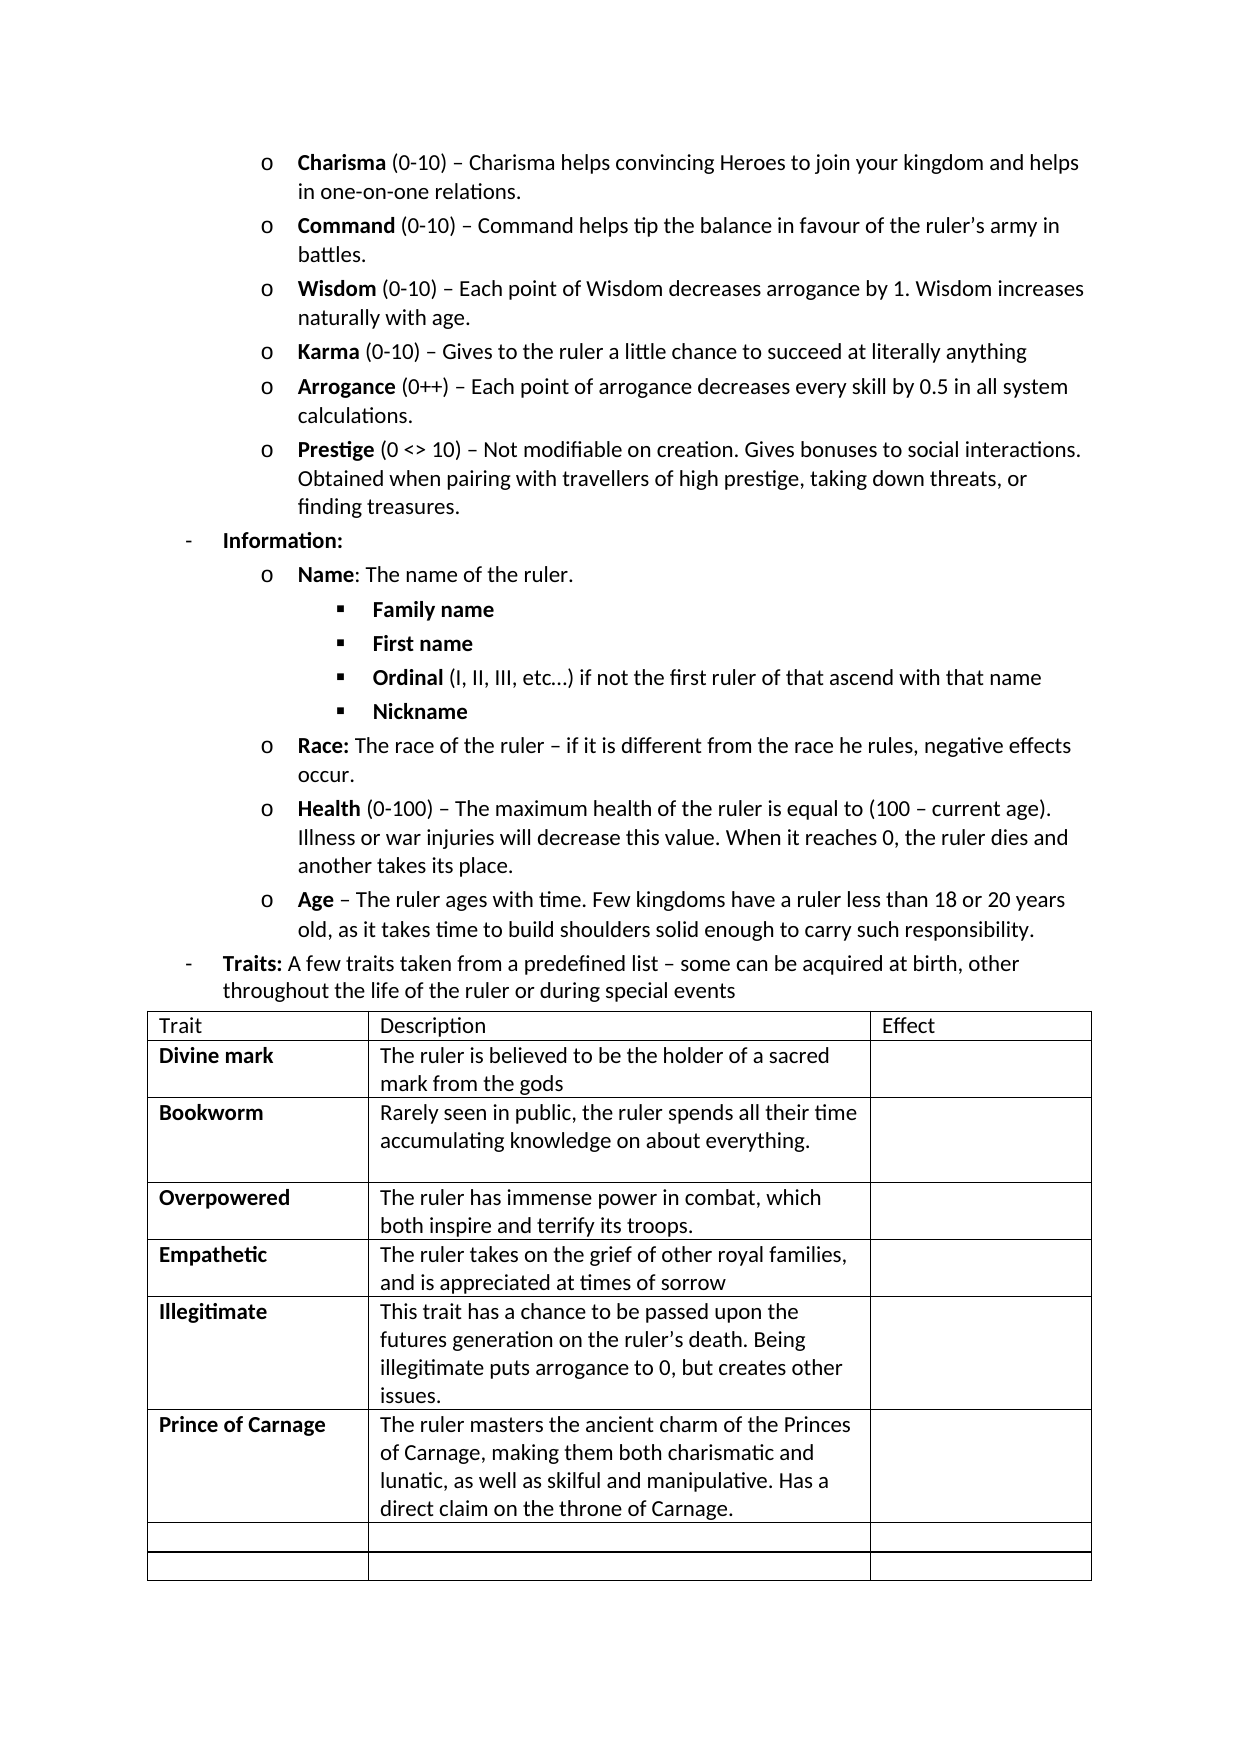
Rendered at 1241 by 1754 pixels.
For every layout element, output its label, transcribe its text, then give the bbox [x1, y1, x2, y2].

table_header Description [369, 1012, 870, 1040]
list Information: [185, 526, 1093, 554]
table_cell [871, 1183, 1091, 1239]
list First name [335, 629, 1093, 657]
list Age – The ruler ages with time. Few kingdoms have a ruler less than 18 or 20 years old, as it takes time to build shoulders solid enough to carry such responsibility. [260, 886, 1093, 943]
table_cell [871, 1297, 1091, 1409]
table_cell The ruler masters the ancient charm of the Princes of Carnage, making them both charismatic and lunatic, as well as skilful and manipulative. Has a direct claim on the throne of Carnage. [369, 1410, 870, 1522]
list Race: The race of the ruler – if it is different from the race he rules, negative effects occur. [260, 731, 1093, 788]
table_cell Divine mark [148, 1041, 368, 1097]
list Traits: A few traits taken from a predefined list – some can be acquired at birth, other throughout the life of the ruler or during special events [185, 949, 1093, 1005]
table_cell [871, 1523, 1091, 1551]
list Karma (0-10) – Gives to the ruler a little chance to succeed at literally anything [260, 337, 1093, 366]
table_cell [148, 1523, 368, 1551]
table_cell [148, 1553, 368, 1580]
list Charisma (0-10) – Charisma helps convincing Heroes to join your kingdom and helps in one-on-one relations. [260, 148, 1093, 205]
table_cell This trait has a chance to be passed upon the futures generation on the ruler’s death. Being illegitimate puts arrogance to 0, but creates other issues. [369, 1297, 870, 1409]
table_cell Empathetic [148, 1240, 368, 1296]
list Name: The name of the ruler. [260, 560, 1093, 589]
table_cell Overpowered [148, 1183, 368, 1239]
table_cell The ruler takes on the grief of other royal families, and is appreciated at times of sorrow [369, 1240, 870, 1296]
table_cell Prince of Carnage [148, 1410, 368, 1522]
list Nickname [335, 697, 1093, 725]
table_cell [871, 1098, 1091, 1182]
list Prestige (0 <> 10) – Not modifiable on creation. Gives bonuses to social interactions. Obtained when pairing with travellers of high prestige, taking down threats, or finding treasures. [260, 435, 1093, 520]
table_cell [369, 1553, 870, 1580]
table_cell [871, 1240, 1091, 1296]
table_header Trait [148, 1012, 368, 1040]
list Arrogance (0++) – Each point of arrogance decreases every skill by 0.5 in all system calculations. [260, 372, 1093, 429]
table_cell The ruler is believed to be the holder of a sacred mark from the gods [369, 1041, 870, 1097]
table_cell Illegitimate [148, 1297, 368, 1409]
table_cell [871, 1553, 1091, 1580]
table_cell Bookworm [148, 1098, 368, 1182]
list Family name [335, 595, 1093, 623]
list Command (0-10) – Command helps tip the balance in favour of the ruler’s army in battles. [260, 211, 1093, 268]
table_cell Rarely seen in public, the ruler spends all their time accumulating knowledge on about everything. [369, 1098, 870, 1182]
table_cell [871, 1041, 1091, 1097]
list Health (0-100) – The maximum health of the ruler is equal to (100 – current age). Illness or war injuries will decrease this value. When it reaches 0, the ruler dies and another takes its place. [260, 794, 1093, 879]
list Ordinal (I, II, III, etc…) if not the first ruler of that ascend with that name [335, 663, 1093, 691]
table_cell The ruler has immense power in combat, which both inspire and terrify its troops. [369, 1183, 870, 1239]
table_cell [871, 1410, 1091, 1522]
table_cell [369, 1523, 870, 1551]
table_header Effect [871, 1012, 1091, 1040]
list Wisdom (0-10) – Each point of Wisdom decreases arrogance by 1. Wisdom increases naturally with age. [260, 274, 1093, 331]
